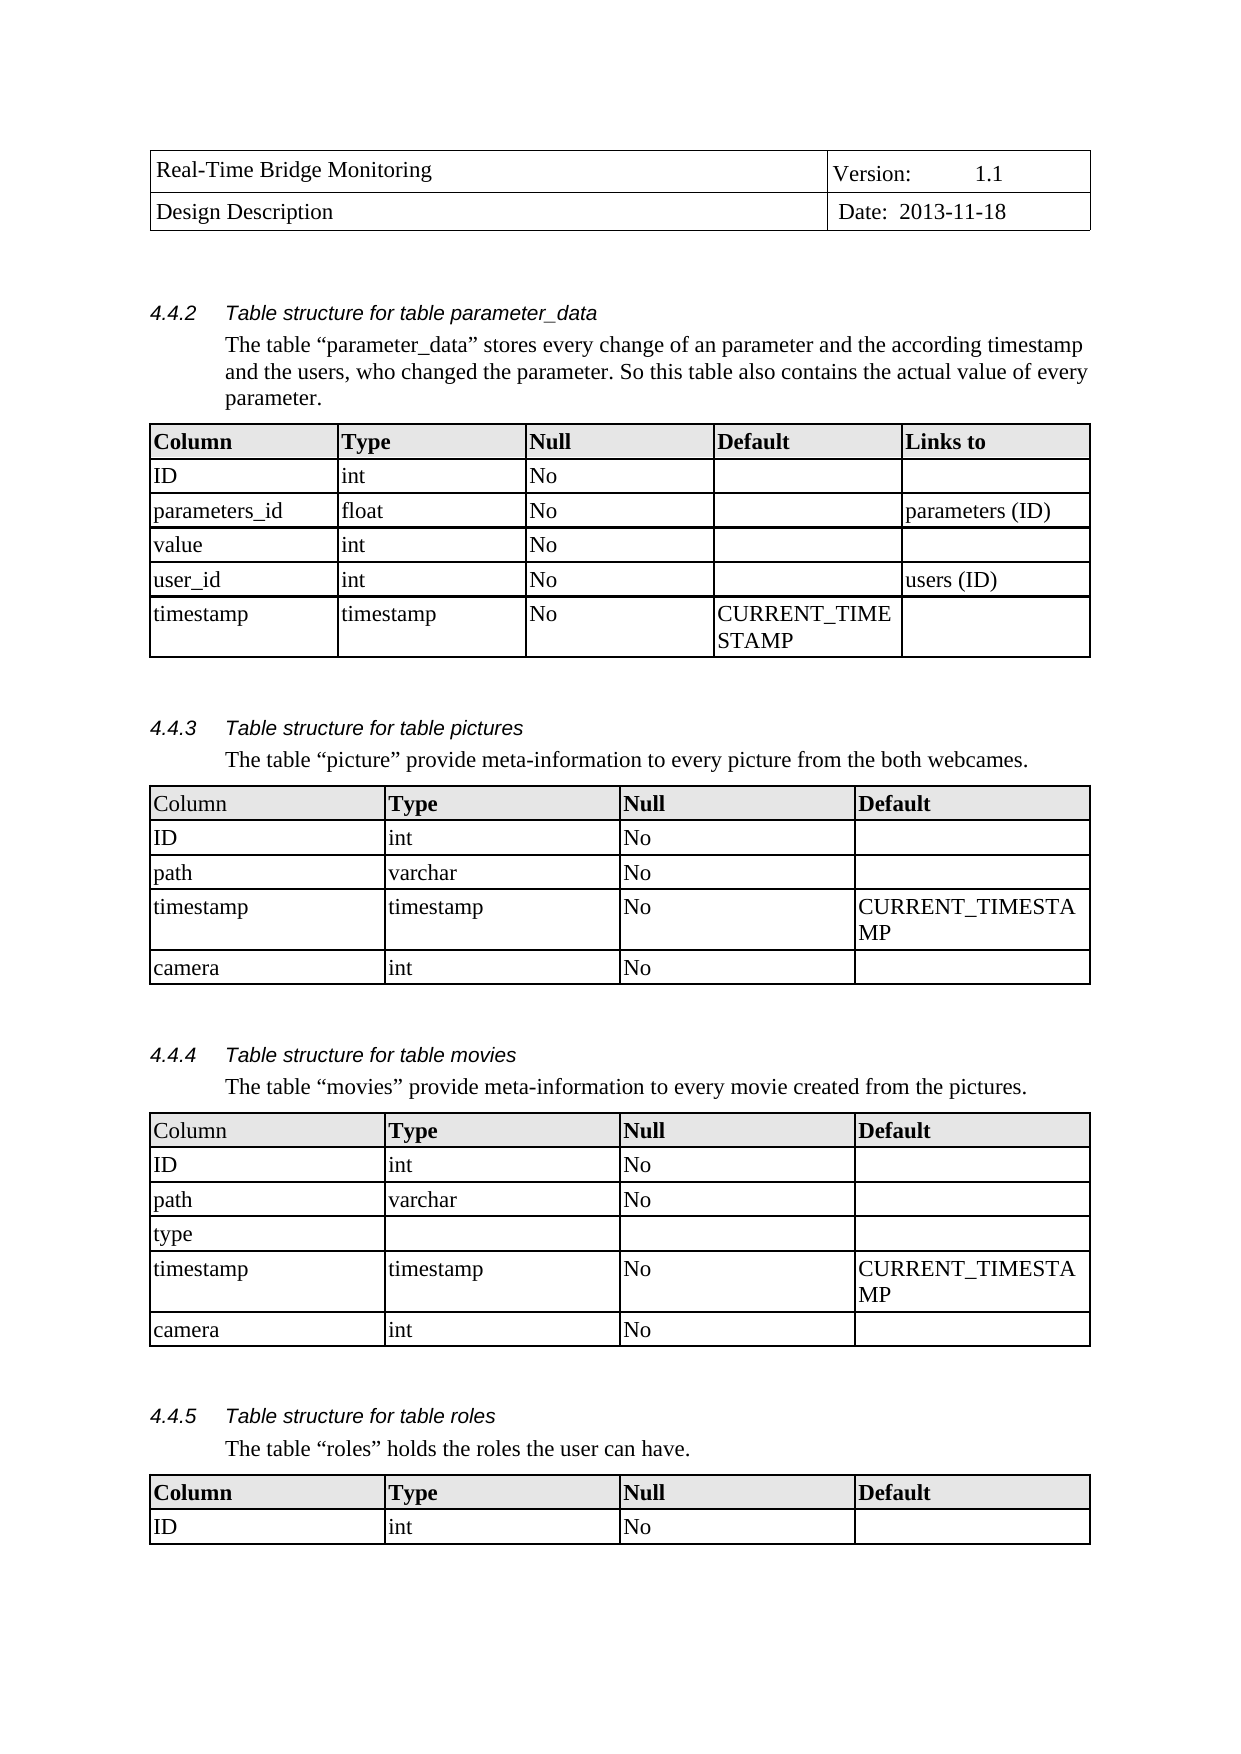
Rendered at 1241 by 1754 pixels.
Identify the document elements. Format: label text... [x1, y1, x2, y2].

table_cell camera [151, 951, 384, 983]
table_cell [856, 1313, 1089, 1345]
table_cell ID [151, 1510, 384, 1542]
table_cell No [621, 1252, 854, 1311]
table_cell int [339, 563, 525, 595]
table_cell [903, 529, 1089, 561]
table_cell [715, 460, 901, 492]
table_header Column [151, 425, 337, 457]
table_cell [715, 529, 901, 561]
table_cell users (ID) [903, 563, 1089, 595]
table_header Default [856, 787, 1089, 819]
table_cell int [386, 951, 619, 983]
table_cell [856, 951, 1089, 983]
subtitle Table structure for table roles [150, 1403, 1090, 1428]
table_cell type [151, 1217, 384, 1250]
text The table “roles” holds the roles the user can have. [225, 1434, 1090, 1461]
table_cell [621, 1217, 854, 1250]
table_header Default [856, 1114, 1089, 1146]
table_cell path [151, 856, 384, 888]
table_cell timestamp [386, 890, 619, 949]
table_cell [856, 821, 1089, 853]
table_cell No [621, 1183, 854, 1215]
table_cell [715, 563, 901, 595]
table_cell user_id [151, 563, 337, 595]
table_cell No [621, 1313, 854, 1345]
table_header Type [386, 787, 619, 819]
table_cell CURRENT_TIMESTAMP [856, 1252, 1089, 1311]
table_cell ID [151, 460, 337, 492]
table_cell No [621, 1148, 854, 1181]
table_cell int [339, 460, 525, 492]
table_cell camera [151, 1313, 384, 1345]
table_header Null [621, 1476, 854, 1508]
table_header Column [151, 787, 384, 819]
table_cell [903, 460, 1089, 492]
text The table “parameter_data” stores every change of an parameter and the according timestamp and the users, who changed the parameter. So this table also contains the actual value of every parameter. [225, 331, 1090, 410]
table_header Links to [903, 425, 1089, 457]
table_cell varchar [386, 1183, 619, 1215]
table_header Type [386, 1114, 619, 1146]
table_cell No [621, 890, 854, 949]
table_cell varchar [386, 856, 619, 888]
text The table “movies” provide meta-information to every movie created from the pictures. [225, 1073, 1090, 1099]
table_cell int [386, 1148, 619, 1181]
subtitle Table structure for table parameter_data [150, 300, 1090, 325]
table_cell int [386, 821, 619, 853]
table_header Type [386, 1476, 619, 1508]
table_cell int [339, 529, 525, 561]
table_cell timestamp [386, 1252, 619, 1311]
table_cell int [386, 1313, 619, 1345]
subtitle Table structure for table pictures [150, 714, 1090, 739]
table_cell ID [151, 821, 384, 853]
table_cell [856, 1510, 1089, 1542]
table_cell parameters (ID) [903, 494, 1089, 526]
table_cell No [527, 494, 713, 526]
table_header Default [856, 1476, 1089, 1508]
table_cell No [527, 598, 713, 656]
table_header Column [151, 1476, 384, 1508]
table_cell timestamp [151, 1252, 384, 1311]
table_header Default [715, 425, 901, 457]
table_cell No [527, 460, 713, 492]
subtitle Table structure for table movies [150, 1042, 1090, 1067]
table_cell CURRENT_TIMESTAMP [856, 890, 1089, 949]
text The table “picture” provide meta-information to every picture from the both webcames. [225, 746, 1090, 772]
table_cell [856, 1183, 1089, 1215]
table_header Null [527, 425, 713, 457]
table_cell No [621, 951, 854, 983]
table_cell [856, 1217, 1089, 1250]
table_header Column [151, 1114, 384, 1146]
table_cell [715, 494, 901, 526]
table_cell timestamp [151, 890, 384, 949]
table_header Type [339, 425, 525, 457]
table_cell [856, 856, 1089, 888]
table_cell [903, 598, 1089, 656]
table_cell int [386, 1510, 619, 1542]
table_cell No [527, 563, 713, 595]
table_header Null [621, 1114, 854, 1146]
table_cell No [621, 821, 854, 853]
table_cell [386, 1217, 619, 1250]
table_cell value [151, 529, 337, 561]
table_cell ID [151, 1148, 384, 1181]
table_cell parameters_id [151, 494, 337, 526]
table_cell CURRENT_TIMESTAMP [715, 598, 901, 656]
table_cell path [151, 1183, 384, 1215]
table_cell [856, 1148, 1089, 1181]
table_header Null [621, 787, 854, 819]
table_cell float [339, 494, 525, 526]
table_cell No [527, 529, 713, 561]
table_cell No [621, 856, 854, 888]
table_cell timestamp [151, 598, 337, 656]
table_cell No [621, 1510, 854, 1542]
table_cell timestamp [339, 598, 525, 656]
